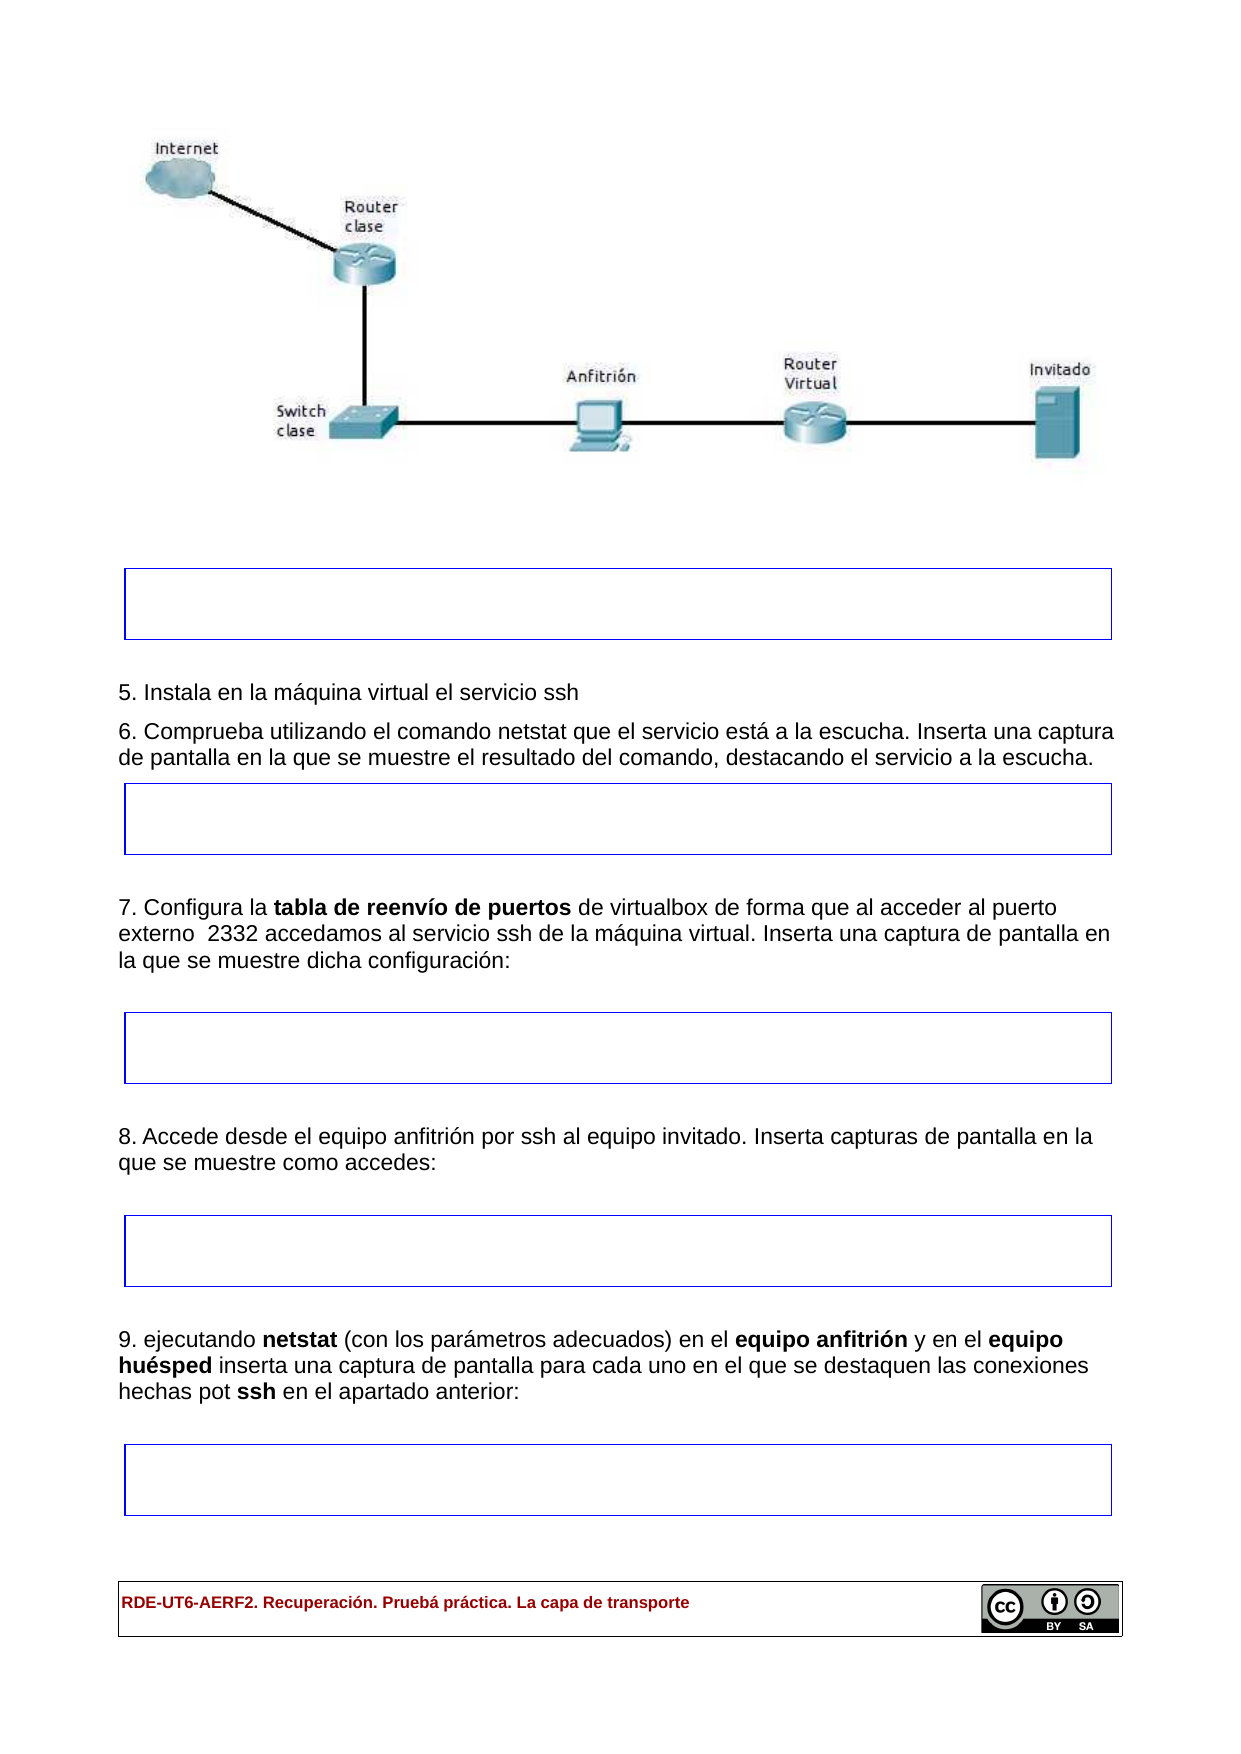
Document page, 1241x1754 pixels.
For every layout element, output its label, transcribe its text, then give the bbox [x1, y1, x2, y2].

table_header [126, 1013, 1111, 1083]
picture [981, 1584, 1119, 1633]
table_header [126, 1445, 1111, 1515]
text 7. Configura la tabla de reenvío de puertos de virtualbox de forma que al acceder al puerto externo 2332 accedamos al servicio ssh de la máquina virtual. Inserta una captura de pantalla en la que se muestre dicha configuración: [118, 894, 1122, 973]
table_header [126, 784, 1111, 854]
table_header [126, 1216, 1111, 1286]
text 9. ejecutando netstat (con los parámetros adecuados) en el equipo anfitrión y en el equipo huésped inserta una captura de pantalla para cada uno en el que se destaquen las conexiones hechas pot ssh en el apartado anterior: [118, 1326, 1122, 1405]
table_header [126, 569, 1111, 639]
picture [118, 118, 1123, 542]
text 8. Accede desde el equipo anfitrión por ssh al equipo invitado. Inserta capturas de pantalla en la que se muestre como accedes: [118, 1123, 1122, 1176]
text 6. Comprueba utilizando el comando netstat que el servicio está a la escucha. Inserta una captura de pantalla en la que se muestre el resultado del comando, destacando el servicio a la escucha. [118, 718, 1122, 771]
text 5. Instala en la máquina virtual el servicio ssh [118, 679, 1122, 705]
